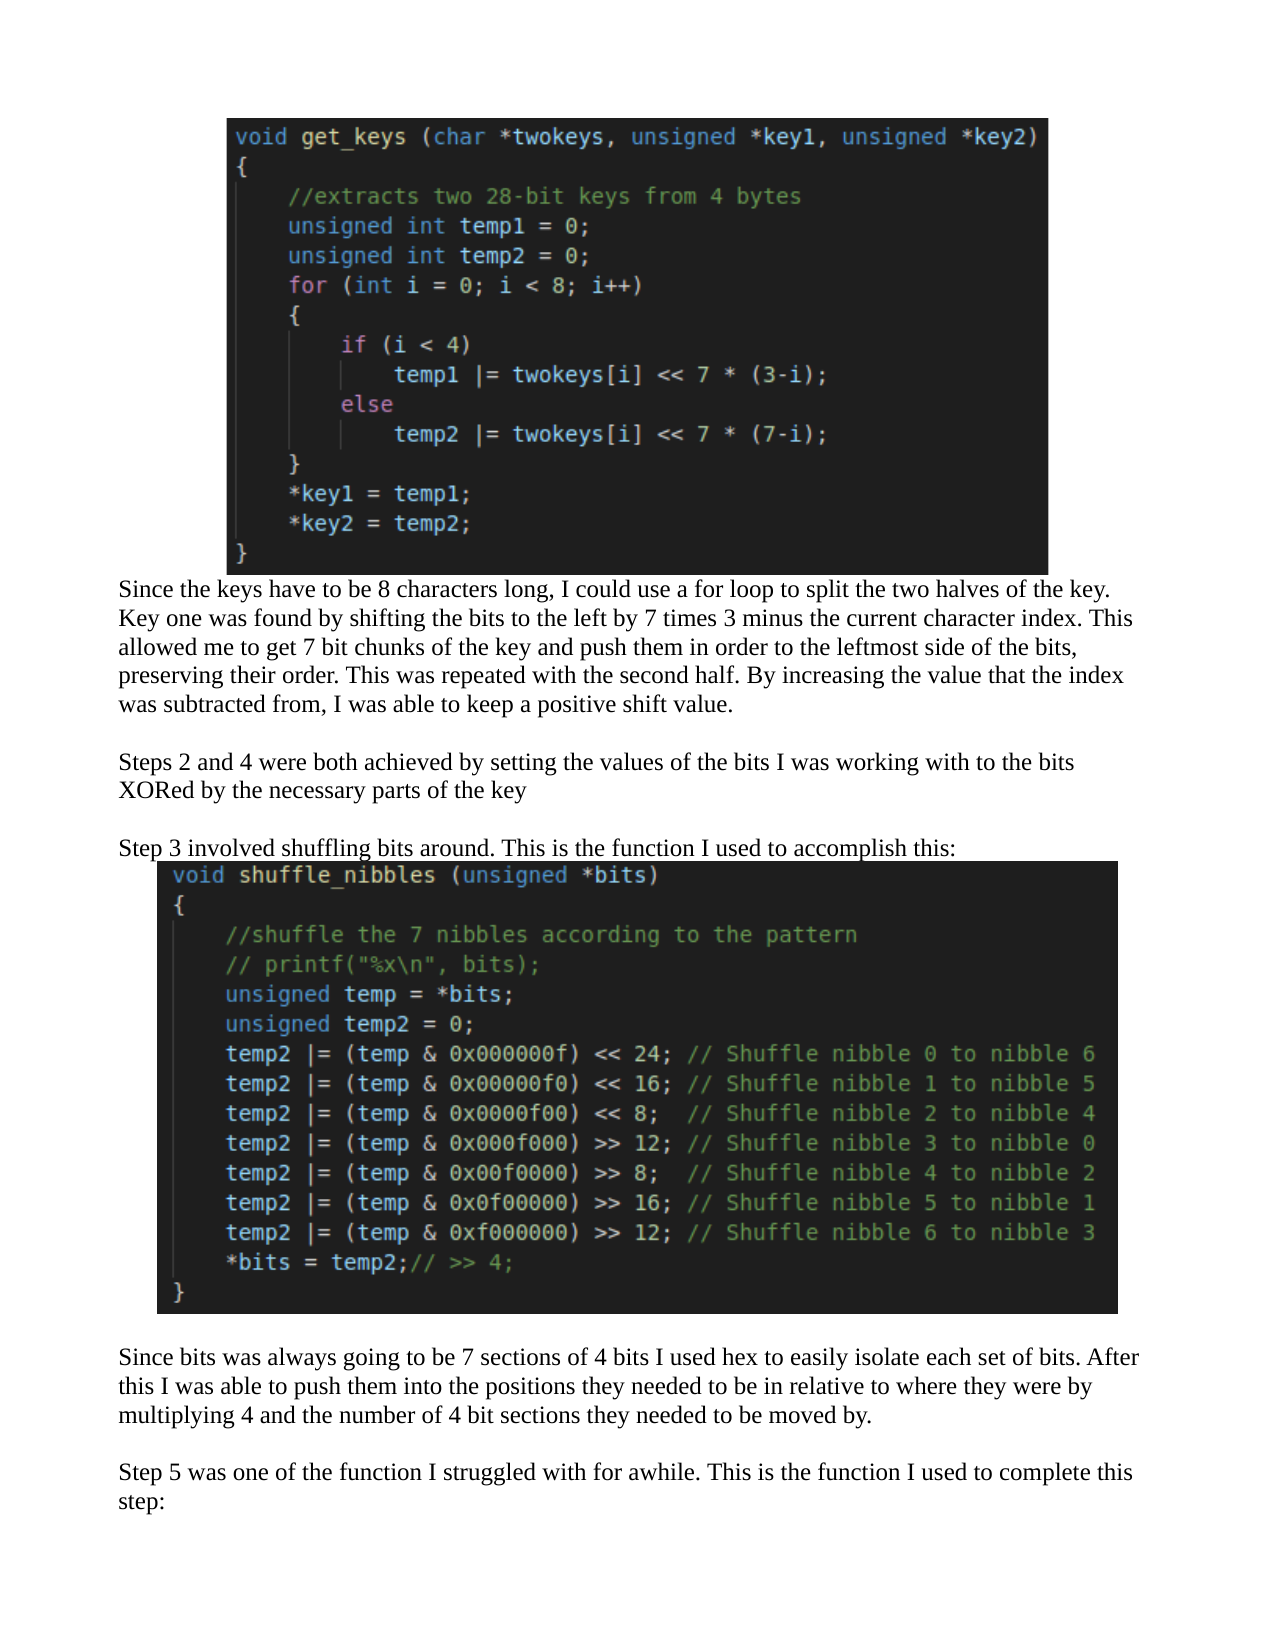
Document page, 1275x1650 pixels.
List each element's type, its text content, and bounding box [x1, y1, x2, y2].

text Since the keys have to be 8 characters long, I could use a for loop to split the two halves of the key. Key one was found by shifting the bits to the left by 7 times 3 minus the current character index. This allowed me to get 7 bit chunks of the key and push them in order to the leftmost side of the bits, preserving their order. This was repeated with the second half. By increasing the value that the index was subtracted from, I was able to keep a positive shift value. [118, 118, 1157, 718]
text Step 3 involved shuffling bits around. This is the function I used to accomplish this: [118, 833, 1157, 862]
text Step 5 was one of the function I struggled with for awhile. This is the function I used to complete this step: [118, 1457, 1157, 1515]
picture [226, 118, 1049, 575]
picture [157, 861, 1118, 1314]
text Since bits was always going to be 7 sections of 4 bits I used hex to easily isolate each set of bits. After this I was able to push them into the positions they needed to be in relative to where they were by multiplying 4 and the number of 4 bit sections they needed to be moved by. [118, 1342, 1157, 1428]
text Steps 2 and 4 were both achieved by setting the values of the bits I was working with to the bits XORed by the necessary parts of the key [118, 747, 1157, 804]
